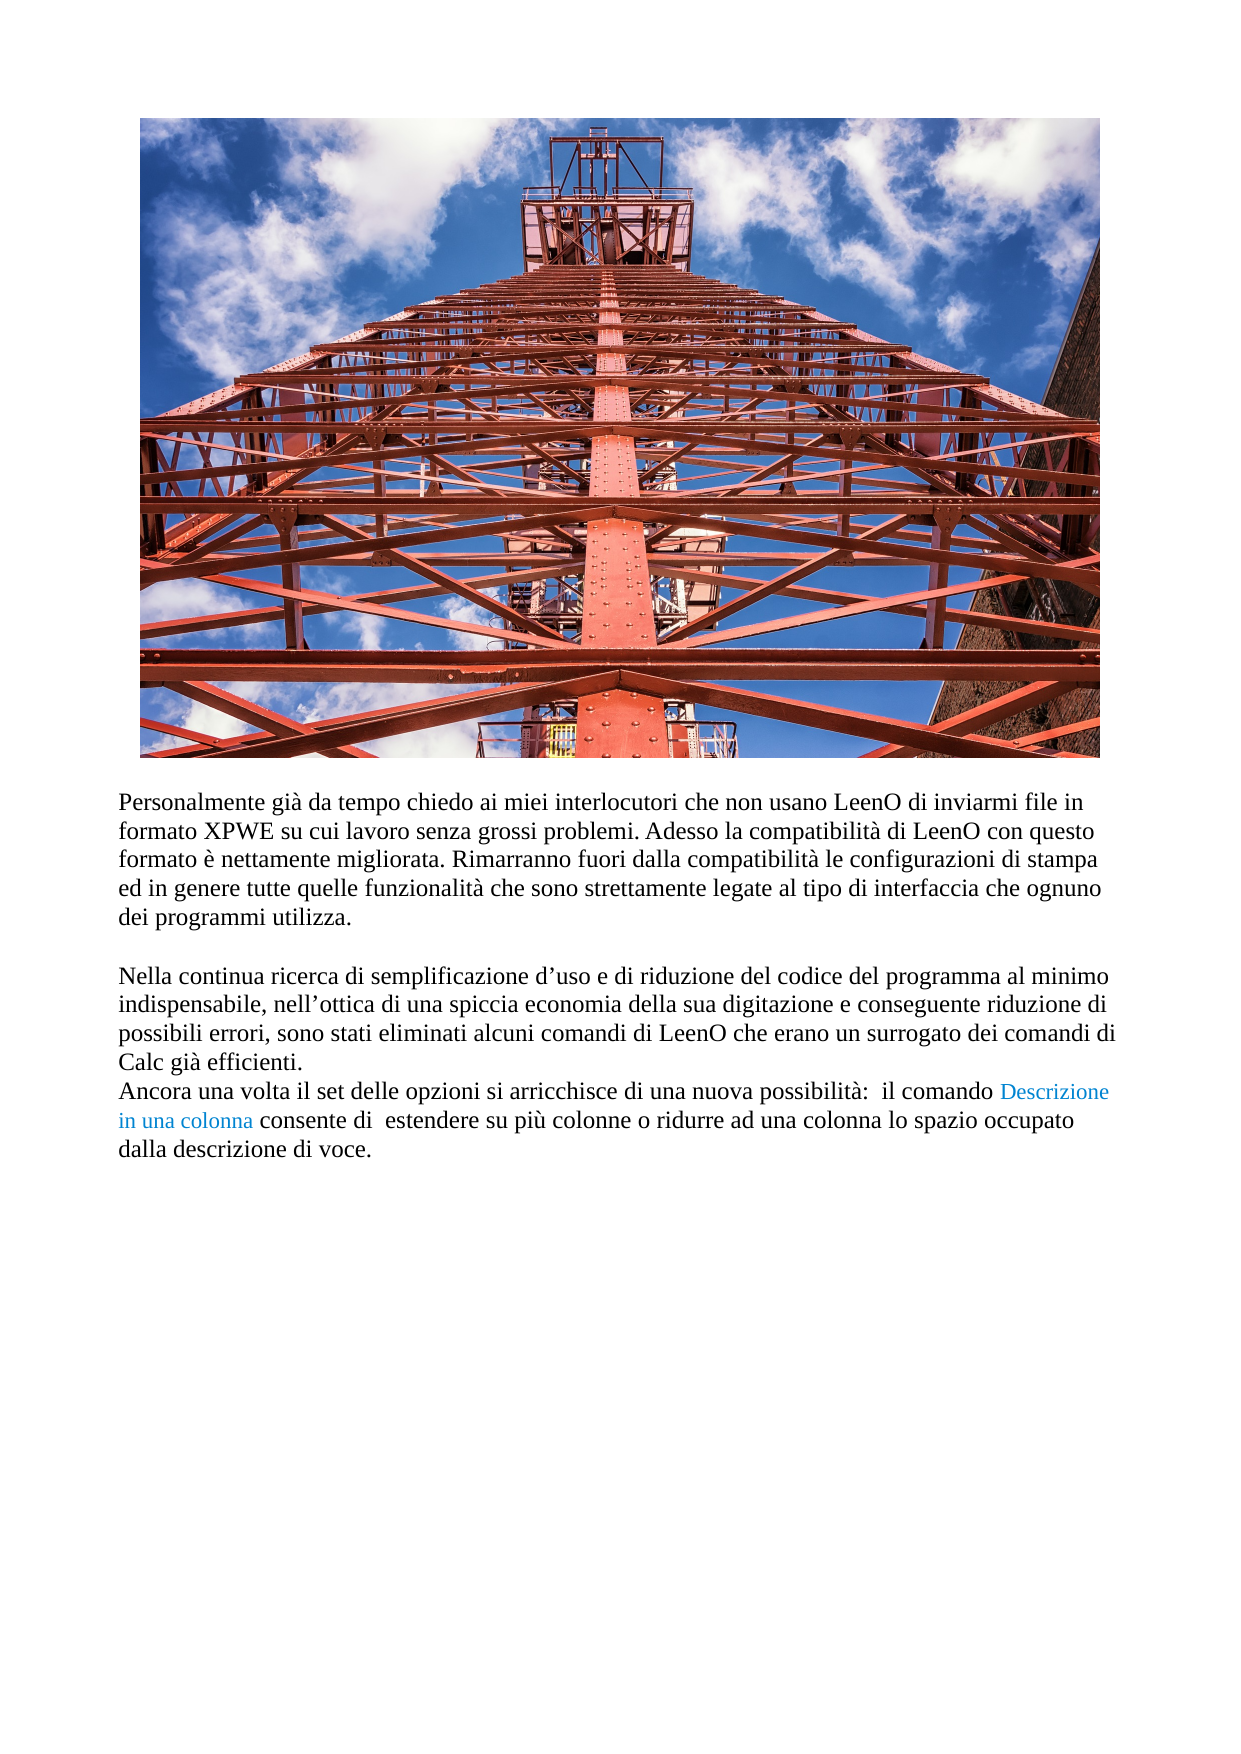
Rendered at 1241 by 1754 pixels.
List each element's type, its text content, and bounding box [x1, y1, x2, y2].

text Ancora una volta il set delle opzioni si arricchisce di una nuova possibilità: il comando Descrizione in una colonna consente di estendere su più colonne o ridurre ad una colonna lo spazio occupato dalla descrizione di voce. [118, 1076, 1122, 1163]
text Personalmente già da tempo chiedo ai miei interlocutori che non usano LeenO di inviarmi file in formato XPWE su cui lavoro senza grossi problemi. Adesso la compatibilità di LeenO con questo formato è nettamente migliorata. Rimarranno fuori dalla compatibilità le configurazioni di stampa ed in genere tutte quelle funzionalità che sono strettamente legate al tipo di interfaccia che ognuno dei programmi utilizza. [118, 787, 1122, 931]
text Nella continua ricerca di semplificazione d’uso e di riduzione del codice del programma al minimo indispensabile, nell’ottica di una spiccia economia della sua digitazione e conseguente riduzione di possibili errori, sono stati eliminati alcuni comandi di LeenO che erano un surrogato dei comandi di Calc già efficienti. [118, 961, 1122, 1076]
picture [140, 118, 1100, 758]
